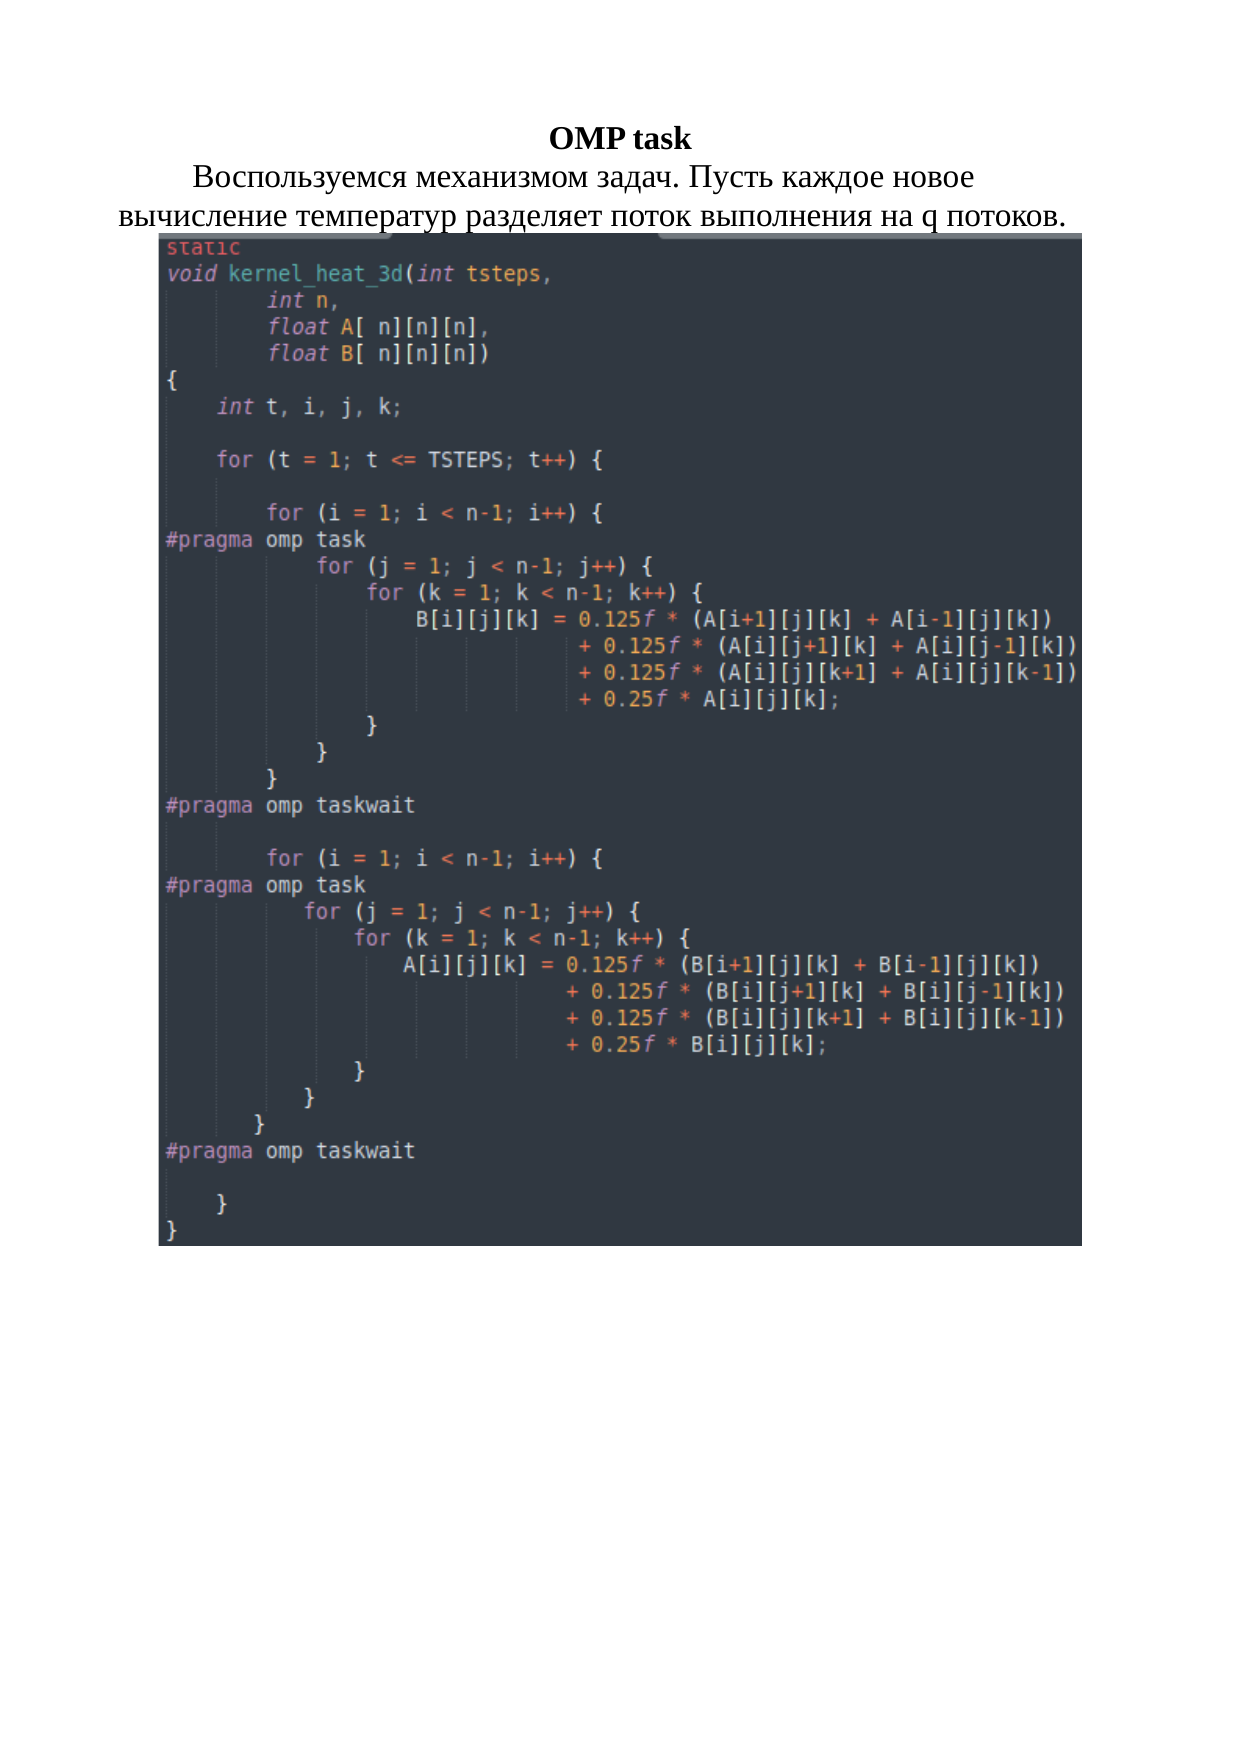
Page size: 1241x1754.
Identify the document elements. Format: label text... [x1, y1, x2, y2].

text OMP task [118, 118, 1122, 156]
text Воспользуемся механизмом задач. Пусть каждое новое вычисление температур разделяет поток выполнения на q потоков. [118, 156, 1122, 233]
picture [158, 233, 1082, 1246]
